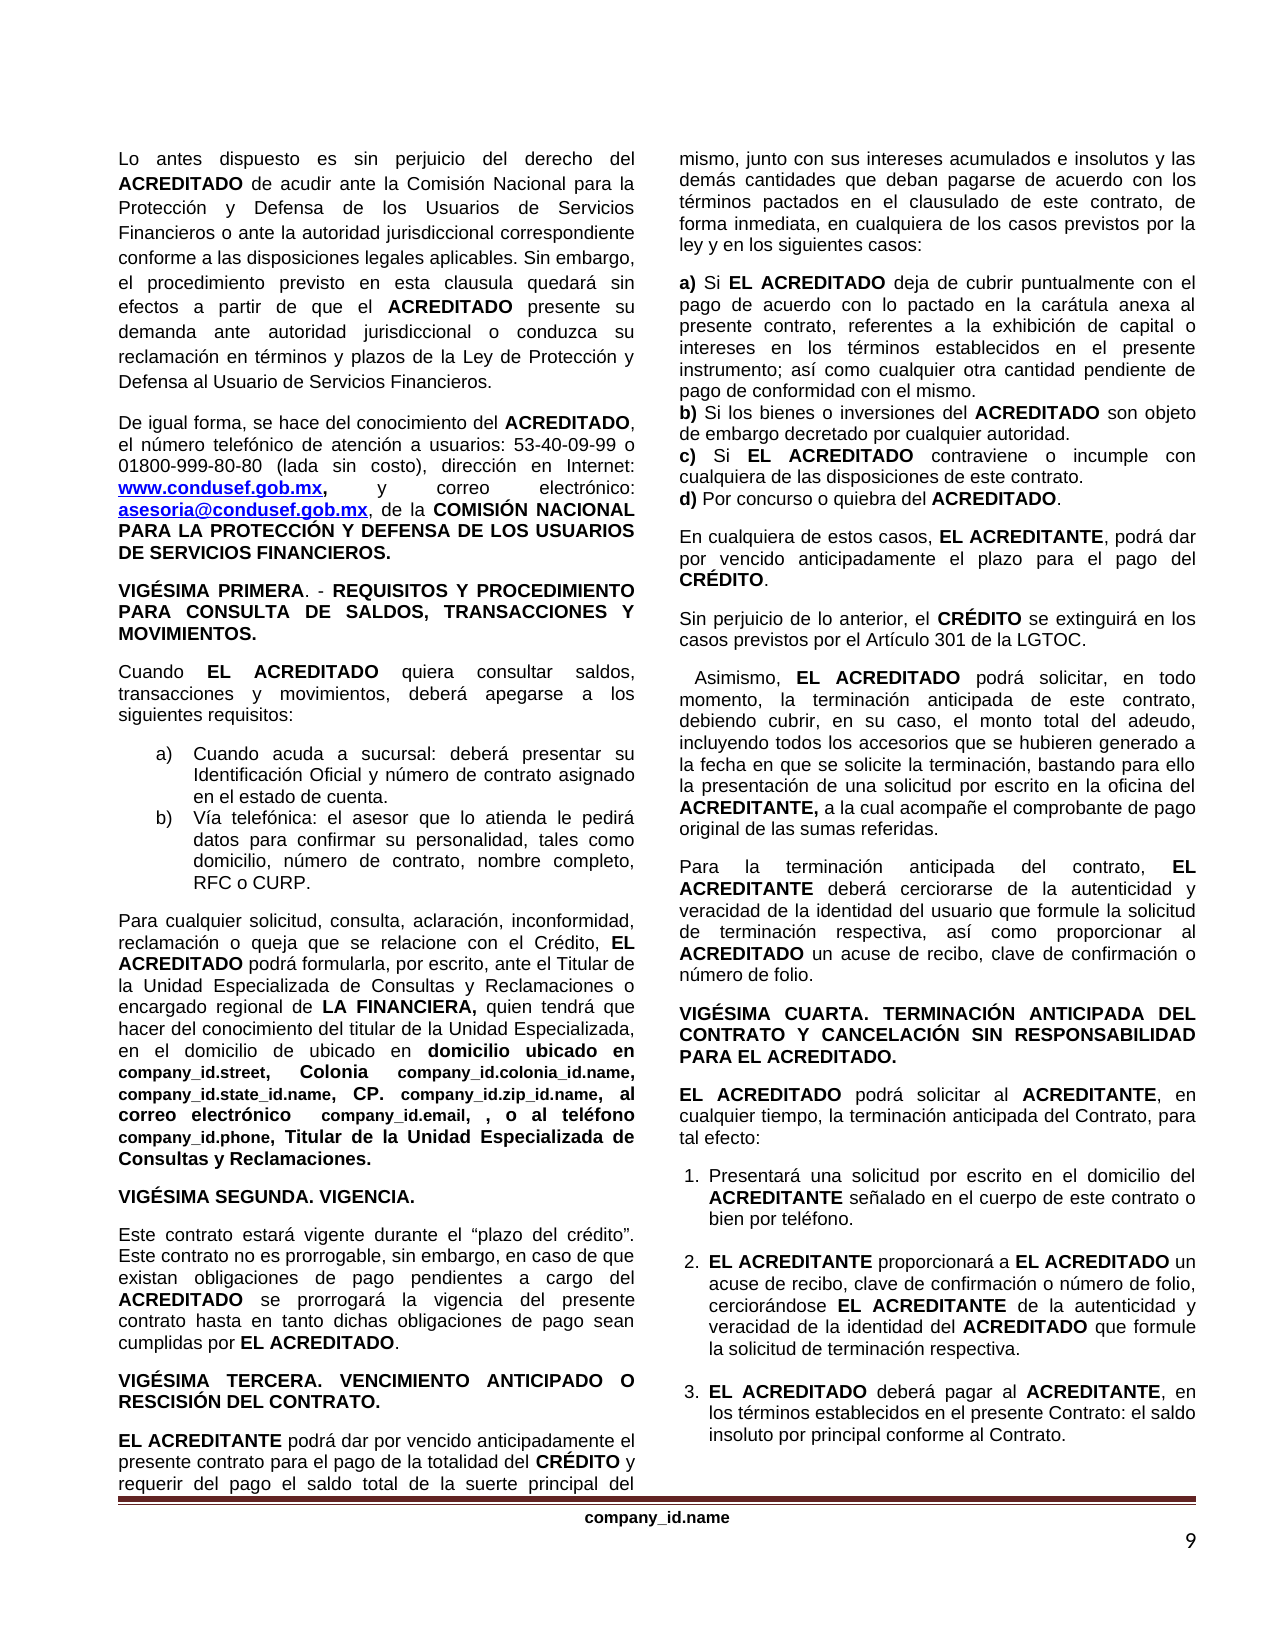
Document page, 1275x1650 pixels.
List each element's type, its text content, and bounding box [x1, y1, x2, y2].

text Cuando EL ACREDITADO quiera consultar saldos, transacciones y movimientos, deberá apegarse a los siguientes requisitos: [118, 661, 635, 726]
text VIGÉSIMA SEGUNDA. VIGENCIA. [118, 1186, 635, 1207]
text d) Por concurso o quiebra del ACREDITADO. [679, 488, 1196, 509]
text Sin perjuicio de lo anterior, el CRÉDITO se extinguirá en los casos previstos por el Artículo 301 de la LGTOC. [679, 607, 1196, 650]
list EL ACREDITADO deberá pagar al ACREDITANTE, en los términos establecidos en el presente Contrato: el saldo insoluto por principal conforme al Contrato. [684, 1381, 1196, 1445]
list Cuando acuda a sucursal: deberá presentar su Identificación Oficial y número de contrato asignado en el estado de cuenta. [156, 742, 635, 807]
text c) Si EL ACREDITADO contraviene o incumple con cualquiera de las disposiciones de este contrato. [679, 444, 1196, 488]
text En cualquiera de estos casos, EL ACREDITANTE, podrá dar por vencido anticipadamente el plazo para el pago del CRÉDITO. [679, 526, 1196, 591]
text VIGÉSIMA CUARTA. TERMINACIÓN ANTICIPADA DEL CONTRATO Y CANCELACIÓN SIN RESPONSABILIDAD PARA EL ACREDITADO. [679, 1002, 1196, 1067]
text VIGÉSIMA PRIMERA. - REQUISITOS Y PROCEDIMIENTO PARA CONSULTA DE SALDOS, TRANSACCIONES Y MOVIMIENTOS. [118, 580, 635, 644]
text EL ACREDITANTE podrá dar por vencido anticipadamente el presente contrato para el pago de la totalidad del CRÉDITO y requerir del pago el saldo total de la suerte principal del [118, 1429, 635, 1494]
list Vía telefónica: el asesor que lo atienda le pedirá datos para confirmar su personalidad, tales como domicilio, número de contrato, nombre completo, RFC o CURP. [156, 807, 635, 893]
list EL ACREDITANTE proporcionará a EL ACREDITADO un acuse de recibo, clave de confirmación o número de folio, cerciorándose EL ACREDITANTE de la autenticidad y veracidad de la identidad del ACREDITADO que formule la solicitud de terminación respectiva. [684, 1251, 1196, 1359]
text Para cualquier solicitud, consulta, aclaración, inconformidad, reclamación o queja que se relacione con el Crédito, EL ACREDITADO podrá formularla, por escrito, ante el Titular de la Unidad Especializada de Consultas y Reclamaciones o encargado regional de LA FINANCIERA, quien tendrá que hacer del conocimiento del titular de la Unidad Especializada, en el domicilio de ubicado en domicilio ubicado en company_id.street, Colonia company_id.colonia_id.name, company_id.state_id.name, CP. company_id.zip_id.name, al correo electrónico company_id.email, , o al teléfono company_id.phone, Titular de la Unidad Especializada de Consultas y Reclamaciones. [118, 910, 635, 1169]
text Este contrato estará vigente durante el “plazo del crédito”. Este contrato no es prorrogable, sin embargo, en caso de que existan obligaciones de pago pendientes a cargo del ACREDITADO se prorrogará la vigencia del presente contrato hasta en tanto dichas obligaciones de pago sean cumplidas por EL ACREDITADO. [118, 1224, 635, 1353]
text De igual forma, se hace del conocimiento del ACREDITADO, el número telefónico de atención a usuarios: 53-40-09-99 o 01800-999-80-80 (lada sin costo), dirección en Internet: www.condusef.gob.mx, y correo electrónico: asesoria@condusef.gob.mx, de la COMISIÓN NACIONAL PARA LA PROTECCIÓN Y DEFENSA DE LOS USUARIOS DE SERVICIOS FINANCIEROS. [118, 412, 635, 563]
text EL ACREDITADO podrá solicitar al ACREDITANTE, en cualquier tiempo, la terminación anticipada del Contrato, para tal efecto: [679, 1084, 1196, 1148]
text Para la terminación anticipada del contrato, EL ACREDITANTE deberá cerciorarse de la autenticidad y veracidad de la identidad del usuario que formule la solicitud de terminación respectiva, así como proporcionar al ACREDITADO un acuse de recibo, clave de confirmación o número de folio. [679, 856, 1196, 986]
text Lo antes dispuesto es sin perjuicio del derecho del ACREDITADO de acudir ante la Comisión Nacional para la Protección y Defensa de los Usuarios de Servicios Financieros o ante la autoridad jurisdiccional correspondiente conforme a las disposiciones legales aplicables. Sin embargo, el procedimiento previsto en esta clausula quedará sin efectos a partir de que el ACREDITADO presente su demanda ante autoridad jurisdiccional o conduzca su reclamación en términos y plazos de la Ley de Protección y Defensa al Usuario de Servicios Financieros. [118, 148, 635, 392]
text VIGÉSIMA TERCERA. VENCIMIENTO ANTICIPADO O RESCISIÓN DEL CONTRATO. [118, 1370, 635, 1413]
text b) Si los bienes o inversiones del ACREDITADO son objeto de embargo decretado por cualquier autoridad. [679, 401, 1196, 444]
text Asimismo, EL ACREDITADO podrá solicitar, en todo momento, la terminación anticipada de este contrato, debiendo cubrir, en su caso, el monto total del adeudo, incluyendo todos los accesorios que se hubieren generado a la fecha en que se solicite la terminación, bastando para ello la presentación de una solicitud por escrito en la oficina del ACREDITANTE, a la cual acompañe el comprobante de pago original de las sumas referidas. [679, 667, 1196, 839]
text a) Si EL ACREDITADO deja de cubrir puntualmente con el pago de acuerdo con lo pactado en la carátula anexa al presente contrato, referentes a la exhibición de capital o intereses en los términos establecidos en el presente instrumento; así como cualquier otra cantidad pendiente de pago de conformidad con el mismo. [679, 272, 1196, 401]
text mismo, junto con sus intereses acumulados e insolutos y las demás cantidades que deban pagarse de acuerdo con los términos pactados en el clausulado de este contrato, de forma inmediata, en cualquiera de los casos previstos por la ley y en los siguientes casos: [679, 148, 1196, 255]
list Presentará una solicitud por escrito en el domicilio del ACREDITANTE señalado en el cuerpo de este contrato o bien por teléfono. [684, 1165, 1196, 1230]
